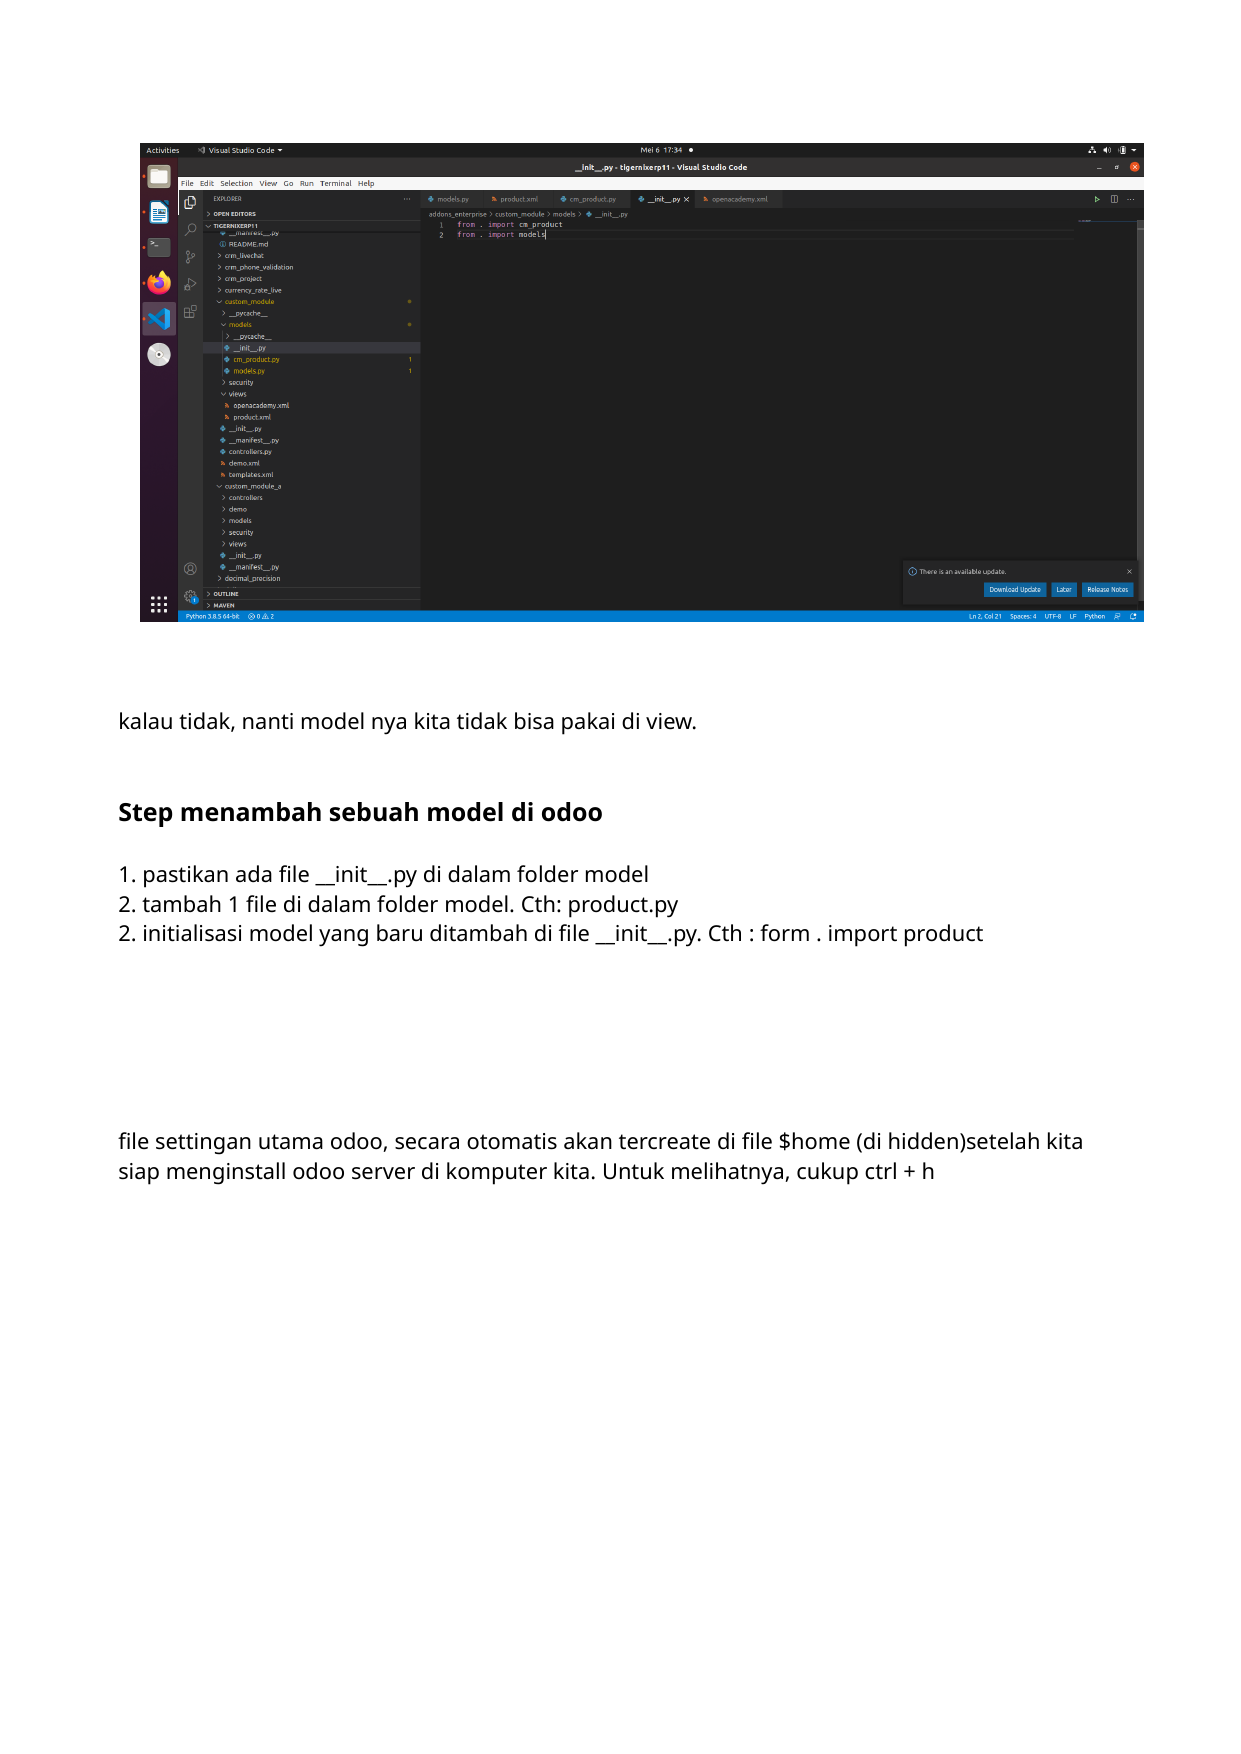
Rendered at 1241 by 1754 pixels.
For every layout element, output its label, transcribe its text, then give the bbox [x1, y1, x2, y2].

text kalau tidak, nanti model nya kita tidak bisa pakai di view. [118, 706, 1122, 736]
picture [140, 143, 1144, 622]
text Step menambah sebuah model di odoo [118, 795, 1122, 829]
text 2. initialisasi model yang baru ditambah di file __init__.py. Cth : form . import product [118, 918, 1122, 948]
text 1. pastikan ada file __init__.py di dalam folder model [118, 859, 1122, 889]
text 2. tambah 1 file di dalam folder model. Cth: product.py [118, 889, 1122, 918]
text file settingan utama odoo, secara otomatis akan tercreate di file $home (di hidden)setelah kita siap menginstall odoo server di komputer kita. Untuk melihatnya, cukup ctrl + h [118, 1126, 1122, 1186]
